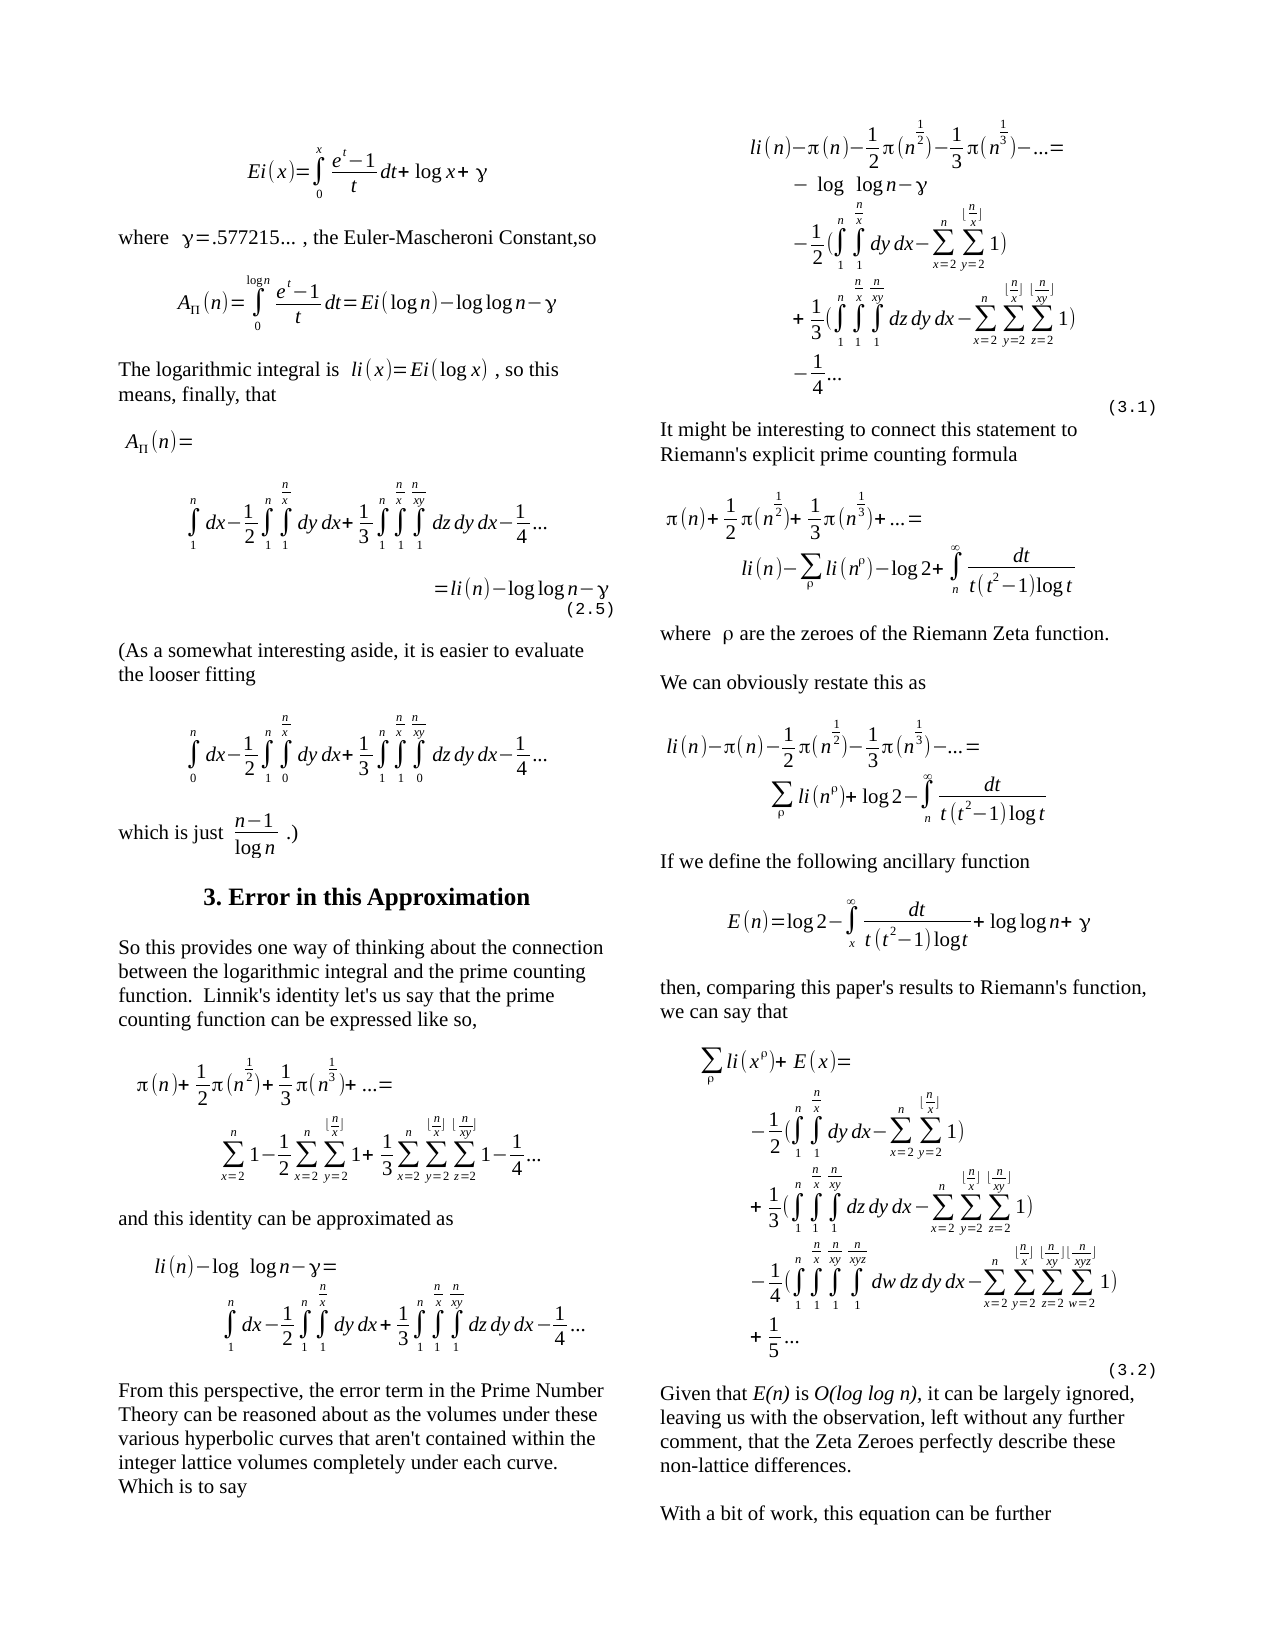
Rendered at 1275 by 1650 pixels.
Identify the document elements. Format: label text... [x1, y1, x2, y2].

text and this identity can be approximated as [118, 1206, 615, 1230]
text where are the zeroes of the Riemann Zeta function. [660, 621, 1157, 646]
text The logarithmic integral is , so this means, finally, that [118, 357, 615, 406]
text If we define the following ancillary function [660, 849, 1157, 873]
text (3.2) [660, 1362, 1157, 1381]
text (3.1) [660, 398, 1157, 417]
text which is just .) [118, 809, 615, 858]
text So this provides one way of thinking about the connection between the logarithmic integral and the prime counting function. Linnik's identity let's us say that the prime counting function can be expressed like so, [118, 935, 615, 1031]
text then, comparing this paper's results to Riemann's function, we can say that [660, 974, 1157, 1023]
text 3. Error in this Approximation [118, 882, 615, 911]
text With a bit of work, this equation can be further [660, 1501, 1157, 1525]
text (As a somewhat interesting aside, it is easier to evaluate the looser fitting [118, 638, 615, 686]
text (2.5) [118, 600, 615, 619]
text Given that E(n) is O(log log n), it can be largely ignored, leaving us with the observation, left without any further comment, that the Zeta Zeroes perfectly describe these non-lattice differences. [660, 1381, 1157, 1477]
text It might be interesting to connect this statement to Riemann's explicit prime counting formula [660, 417, 1157, 466]
text where , the Euler-Mascheroni Constant,so [118, 225, 615, 250]
text From this perspective, the error term in the Prime Number Theory can be reasoned about as the volumes under these various hyperbolic curves that aren't contained within the integer lattice volumes completely under each curve. Which is to say [118, 1378, 615, 1498]
text We can obviously restate this as [660, 670, 1157, 694]
